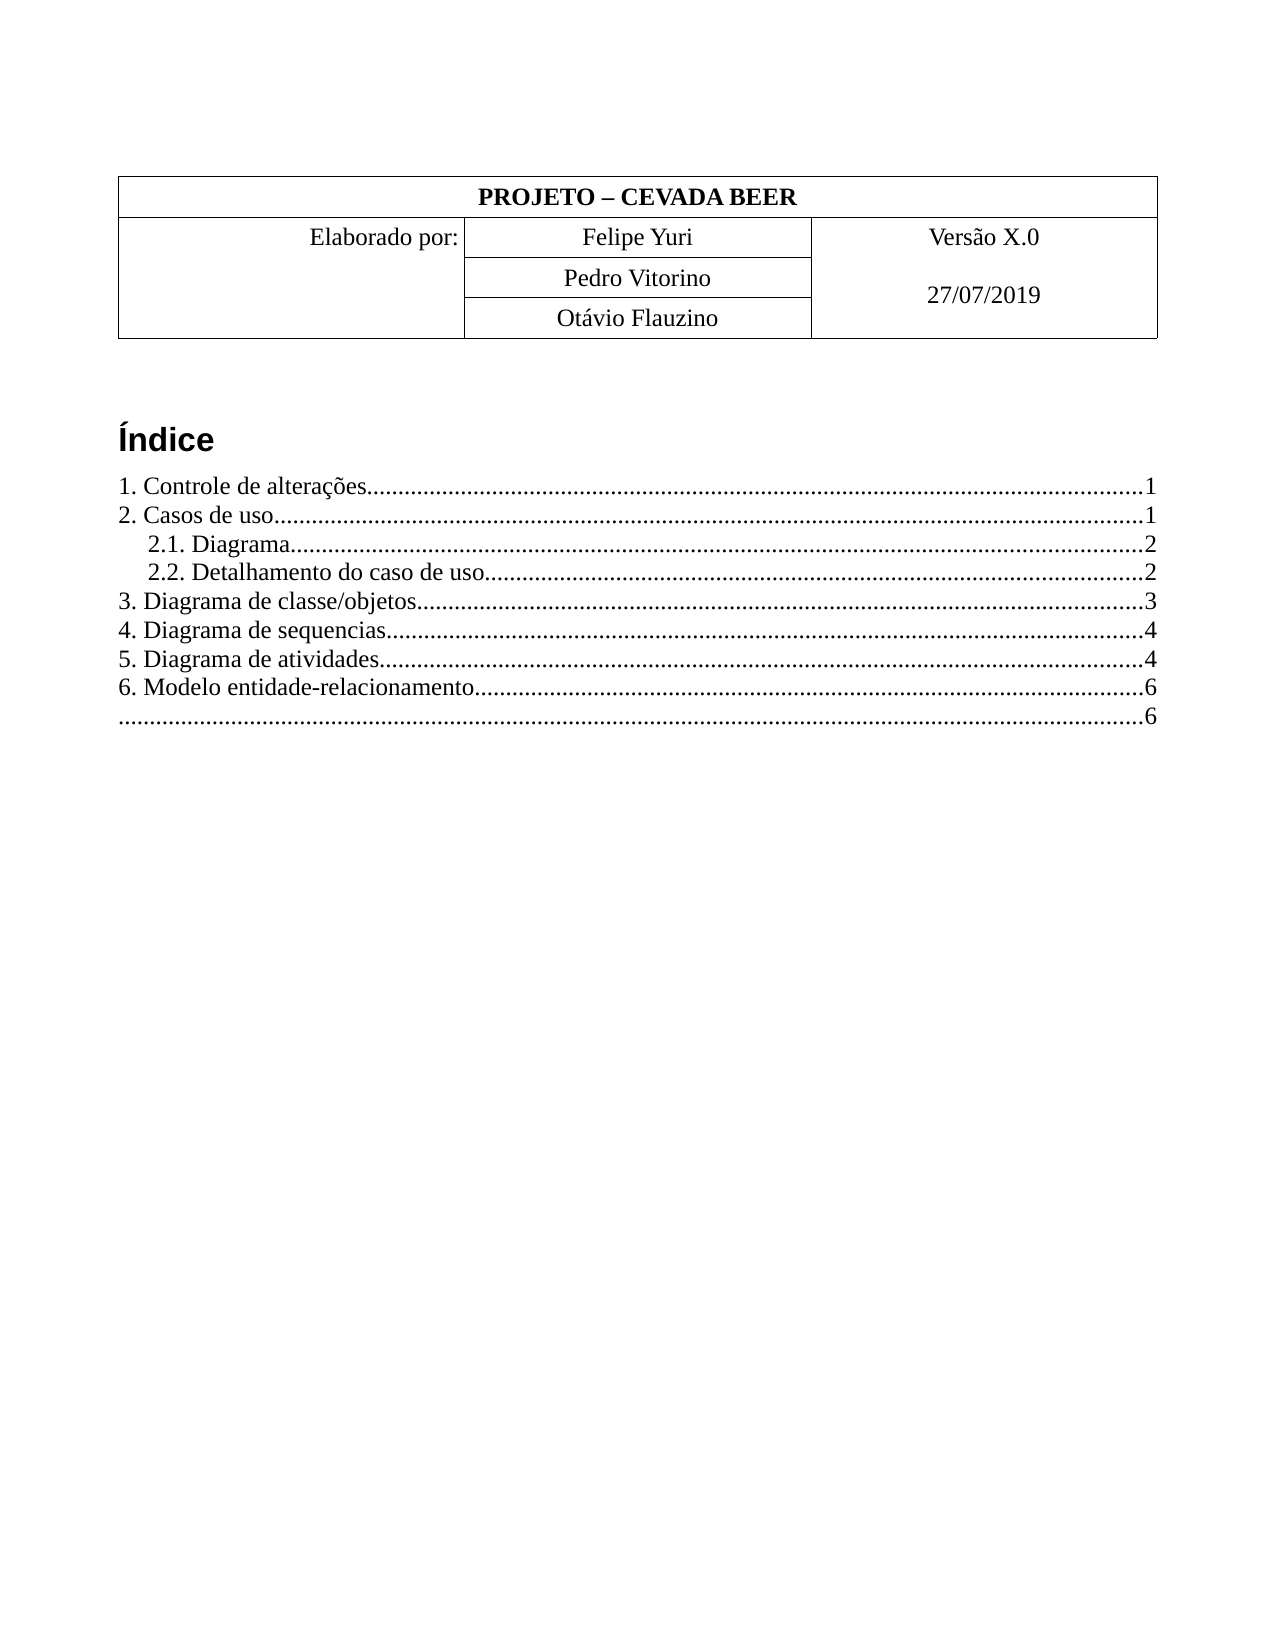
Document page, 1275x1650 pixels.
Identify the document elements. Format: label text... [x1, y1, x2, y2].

table_cell Felipe Yuri [465, 218, 811, 257]
text 6. Modelo entidade-relacionamento 6 [118, 672, 1157, 701]
text 6 [118, 701, 1157, 730]
text 3. Diagrama de classe/objetos 3 [118, 586, 1157, 615]
text 5. Diagrama de atividades 4 [118, 644, 1157, 672]
text 2.1. Diagrama 2 [148, 529, 1157, 557]
text 2.2. Detalhamento do caso de uso 2 [148, 557, 1157, 586]
text 2. Casos de uso 1 [118, 500, 1157, 529]
table_header PROJETO – CEVADA BEER [119, 177, 1157, 217]
subtitle Índice [118, 420, 1157, 459]
table_cell Elaborado por: [119, 218, 464, 338]
table_cell Pedro Vitorino [465, 258, 811, 297]
table_cell Otávio Flauzino [465, 298, 811, 338]
text 4. Diagrama de sequencias 4 [118, 615, 1157, 644]
table_cell Versão X.0 27/07/2019 [812, 218, 1157, 338]
text 1. Controle de alterações 1 [118, 471, 1157, 500]
